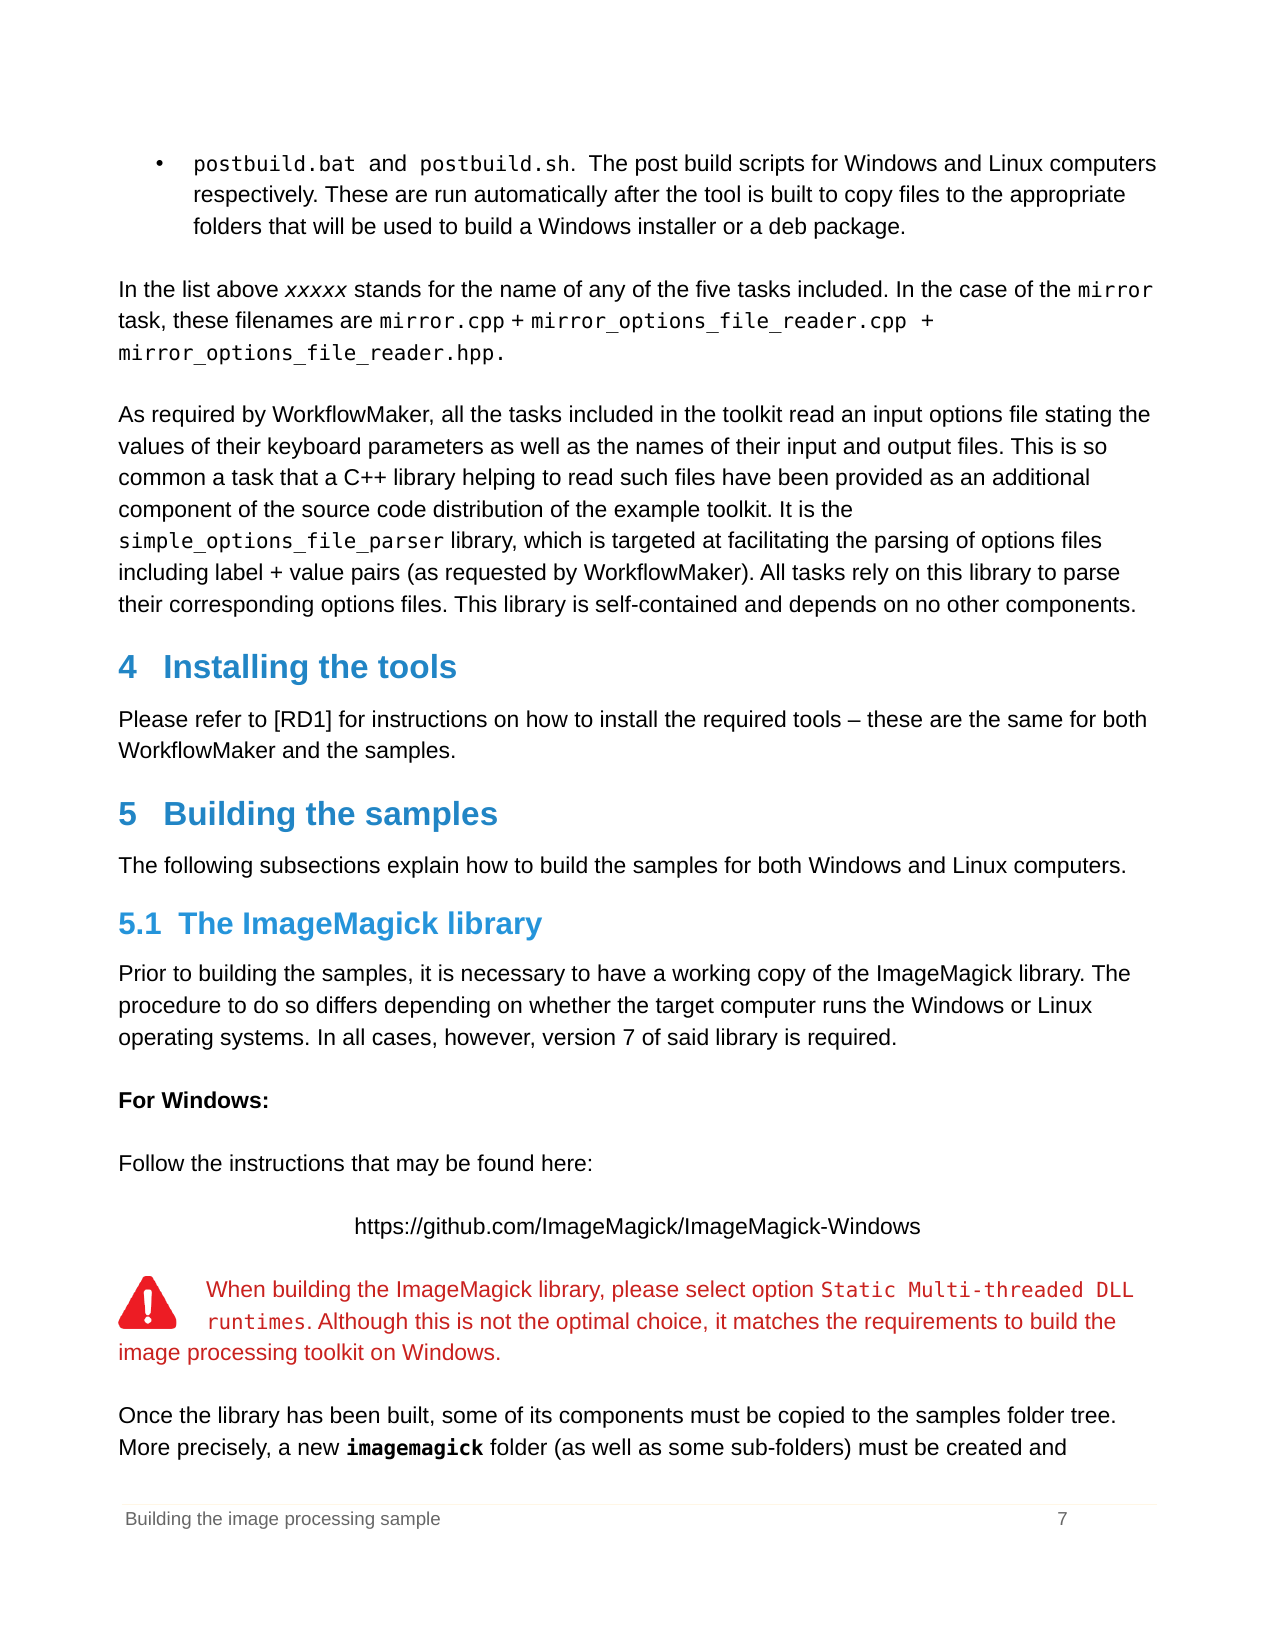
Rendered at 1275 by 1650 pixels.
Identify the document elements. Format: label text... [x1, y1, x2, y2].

list postbuild.bat and postbuild.sh. The post build scripts for Windows and Linux computers respectively. These are run automatically after the tool is built to copy files to the appropriate folders that will be used to build a Windows installer or a deb package. [156, 150, 1157, 239]
text As required by WorkflowMaker, all the tasks included in the toolkit read an input options file stating the values of their keyboard parameters as well as the names of their input and output files. This is so common a task that a C++ library helping to read such files have been provided as an additional component of the source code distribution of the example toolkit. It is the simple_options_file_parser library, which is targeted at facilitating the parsing of options files including label + value pairs (as requested by WorkflowMaker). All tasks rely on this library to parse their corresponding options files. This library is self-contained and depends on no other components. [118, 401, 1157, 617]
text The following subsections explain how to build the samples for both Windows and Linux computers. [118, 852, 1157, 879]
text Prior to building the samples, it is necessary to have a working copy of the ImageMagick library. The procedure to do so differs depending on whether the target computer runs the Windows or Linux operating systems. In all cases, however, version 7 of said library is required. [118, 960, 1157, 1050]
text Once the library has been built, some of its components must be copied to the samples folder tree. More precisely, a new imagemagick folder (as well as some sub-folders) must be created and [118, 1402, 1157, 1460]
text For Windows: [118, 1087, 1157, 1113]
text Please refer to [RD1] for instructions on how to install the required tools – these are the same for both WorkflowMaker and the samples. [118, 706, 1157, 764]
text When building the ImageMagick library, please select option Static Multi-threaded DLL runtimes. Although this is not the optimal choice, it matches the requirements to build the image processing toolkit on Windows. [118, 1276, 1157, 1366]
text Follow the instructions that may be found here: [118, 1150, 1157, 1176]
text In the list above xxxxx stands for the name of any of the five tasks included. In the case of the mirror task, these filenames are mirror.cpp + mirror_options_file_reader.cpp + mirror_options_file_reader.hpp. [118, 276, 1157, 365]
subtitle The ImageMagick library [118, 905, 1157, 941]
subtitle Installing the tools [118, 647, 1157, 686]
text https://github.com/ImageMagick/ImageMagick-Windows [118, 1213, 1157, 1239]
picture [118, 1276, 177, 1329]
subtitle Building the samples [118, 794, 1157, 832]
